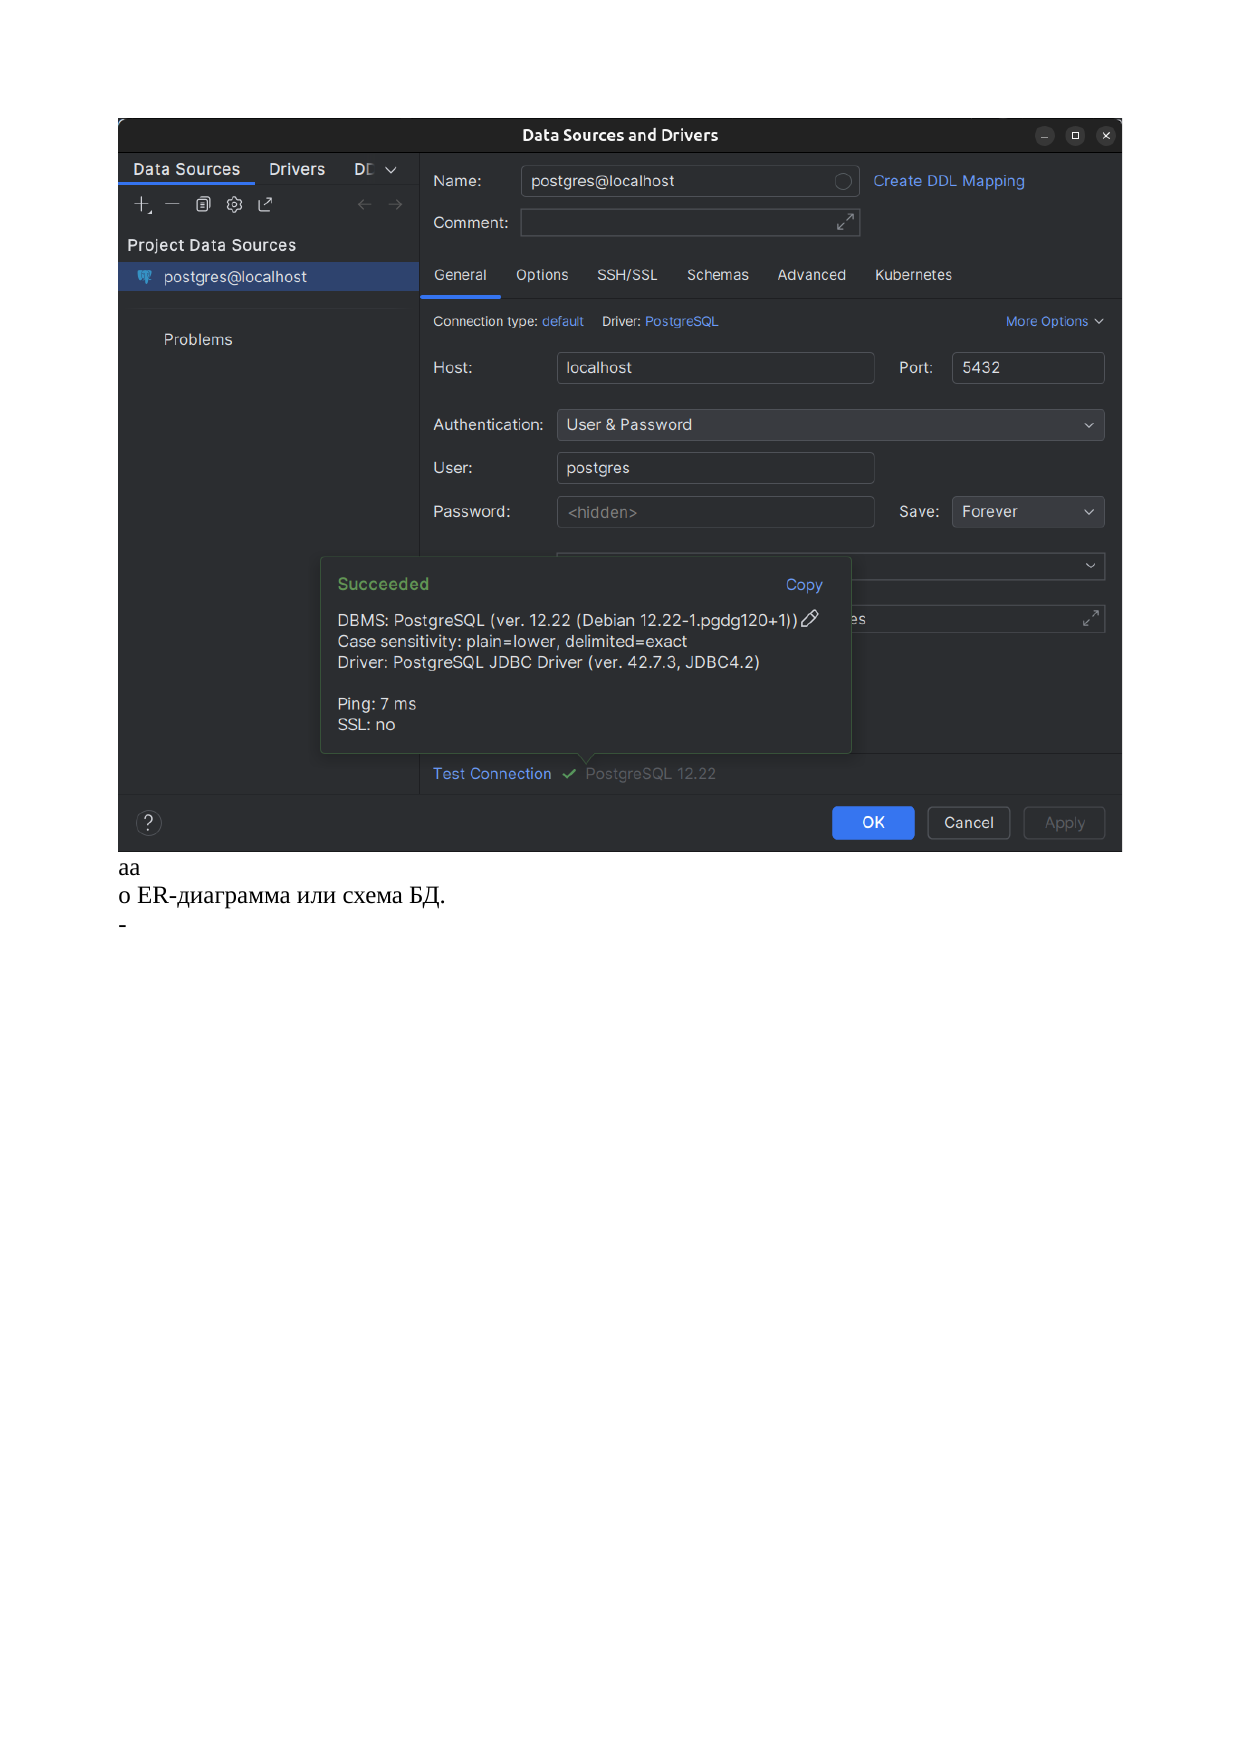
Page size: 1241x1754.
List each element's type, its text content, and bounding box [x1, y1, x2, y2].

text - [118, 909, 1122, 938]
text аа [118, 852, 1122, 880]
text o ER-диаграмма или схема БД. [118, 880, 1122, 909]
picture [118, 118, 1123, 852]
